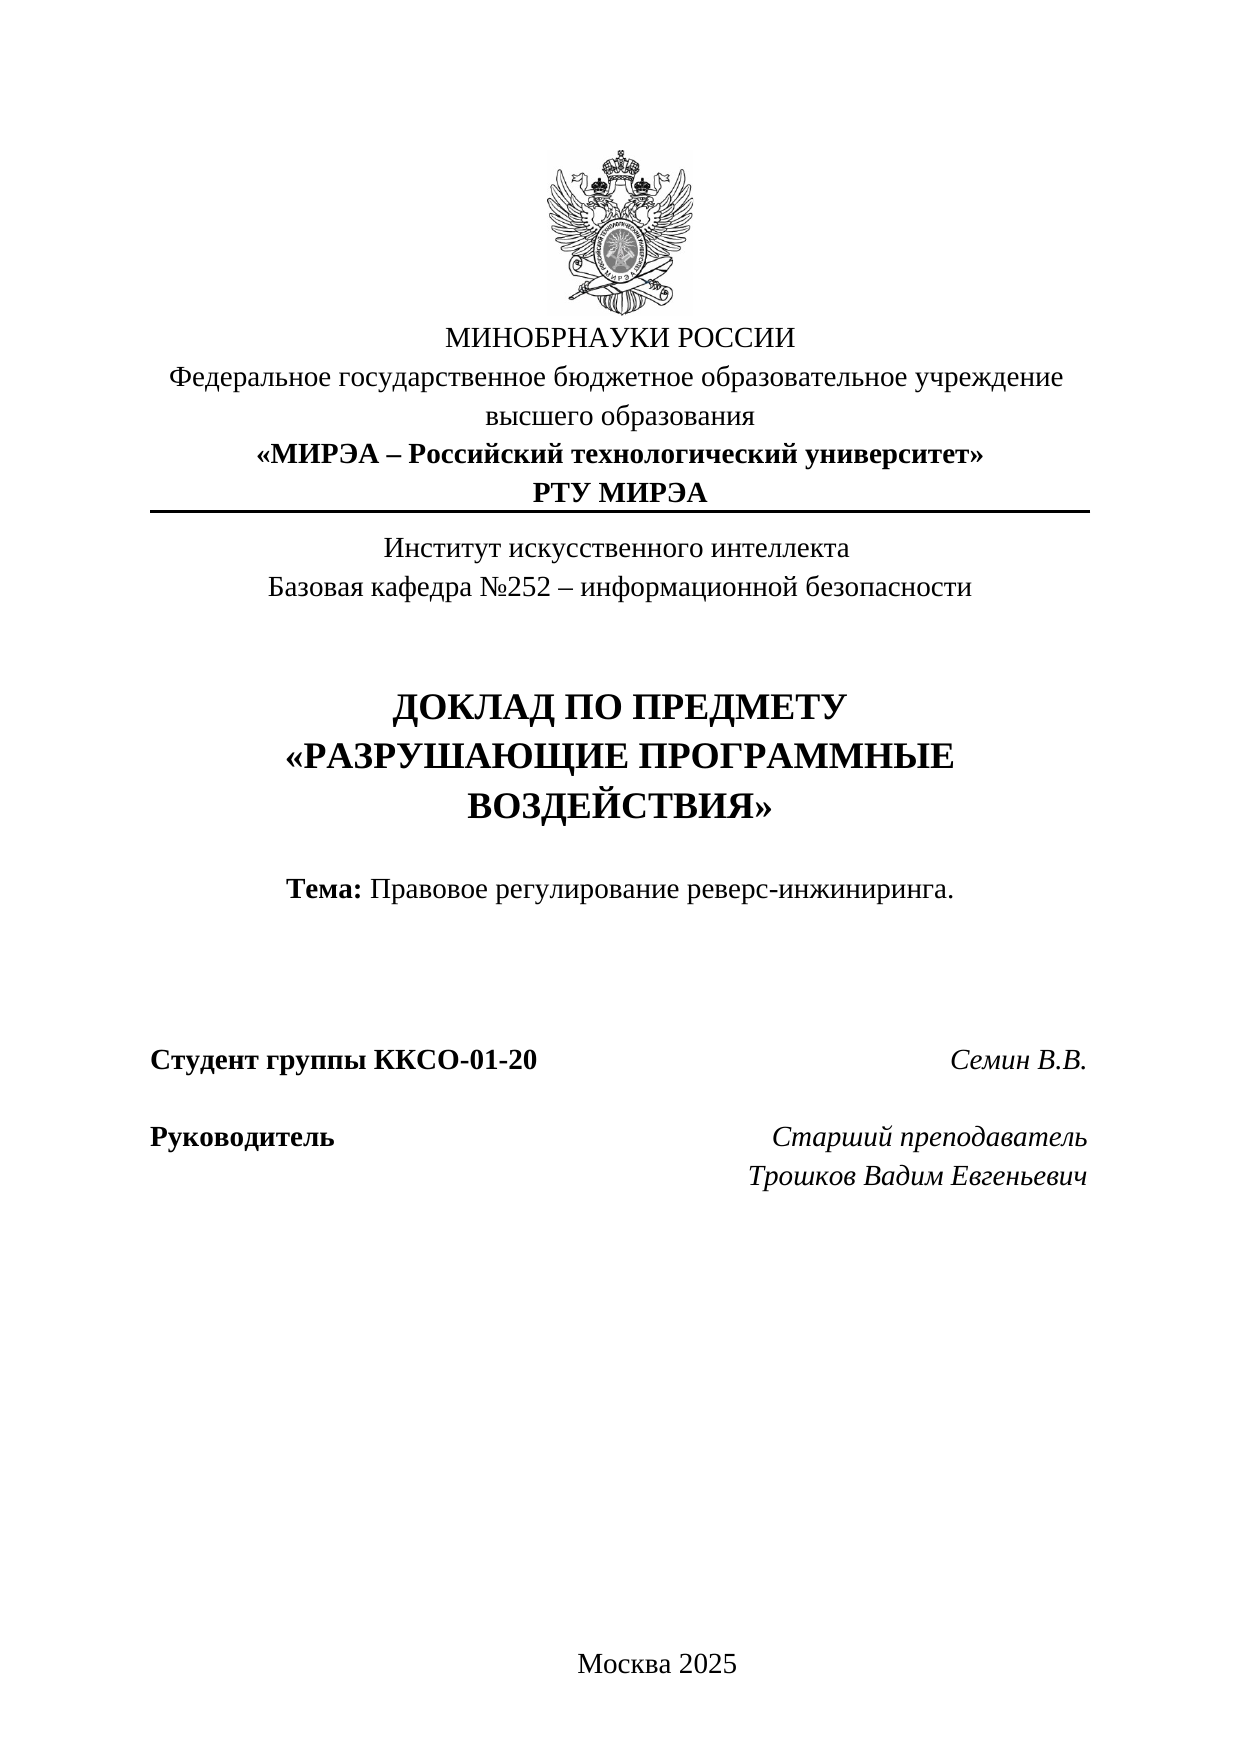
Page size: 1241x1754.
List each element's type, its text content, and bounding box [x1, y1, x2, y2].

text Минобрнауки России [150, 321, 1090, 354]
text «МИРЭА – Российский технологический университет» [150, 436, 1090, 470]
text Институт искусственного интеллекта Базовая кафедра №252 – информационной безопасности [150, 530, 1090, 602]
text Тема: Правовое регулирование реверс-инжиниринга. [150, 872, 1090, 905]
table_header Студент группы ККСО-01-20 [150, 1043, 634, 1119]
table_header [635, 1043, 734, 1119]
table_header Семин В.В. [734, 1043, 1090, 1119]
text Доклад по предмету [150, 684, 1090, 727]
text РТУ МИРЭА [150, 475, 1090, 510]
table_cell Руководитель [150, 1120, 634, 1197]
picture [547, 150, 694, 316]
table_cell [635, 1120, 734, 1197]
text «Разрушающие программные воздействия» [150, 734, 1090, 827]
table_cell Старший преподаватель Трошков Вадим Евгеньевич [734, 1120, 1090, 1197]
text Федеральное государственное бюджетное образовательное учреждение высшего образования [150, 359, 1090, 431]
